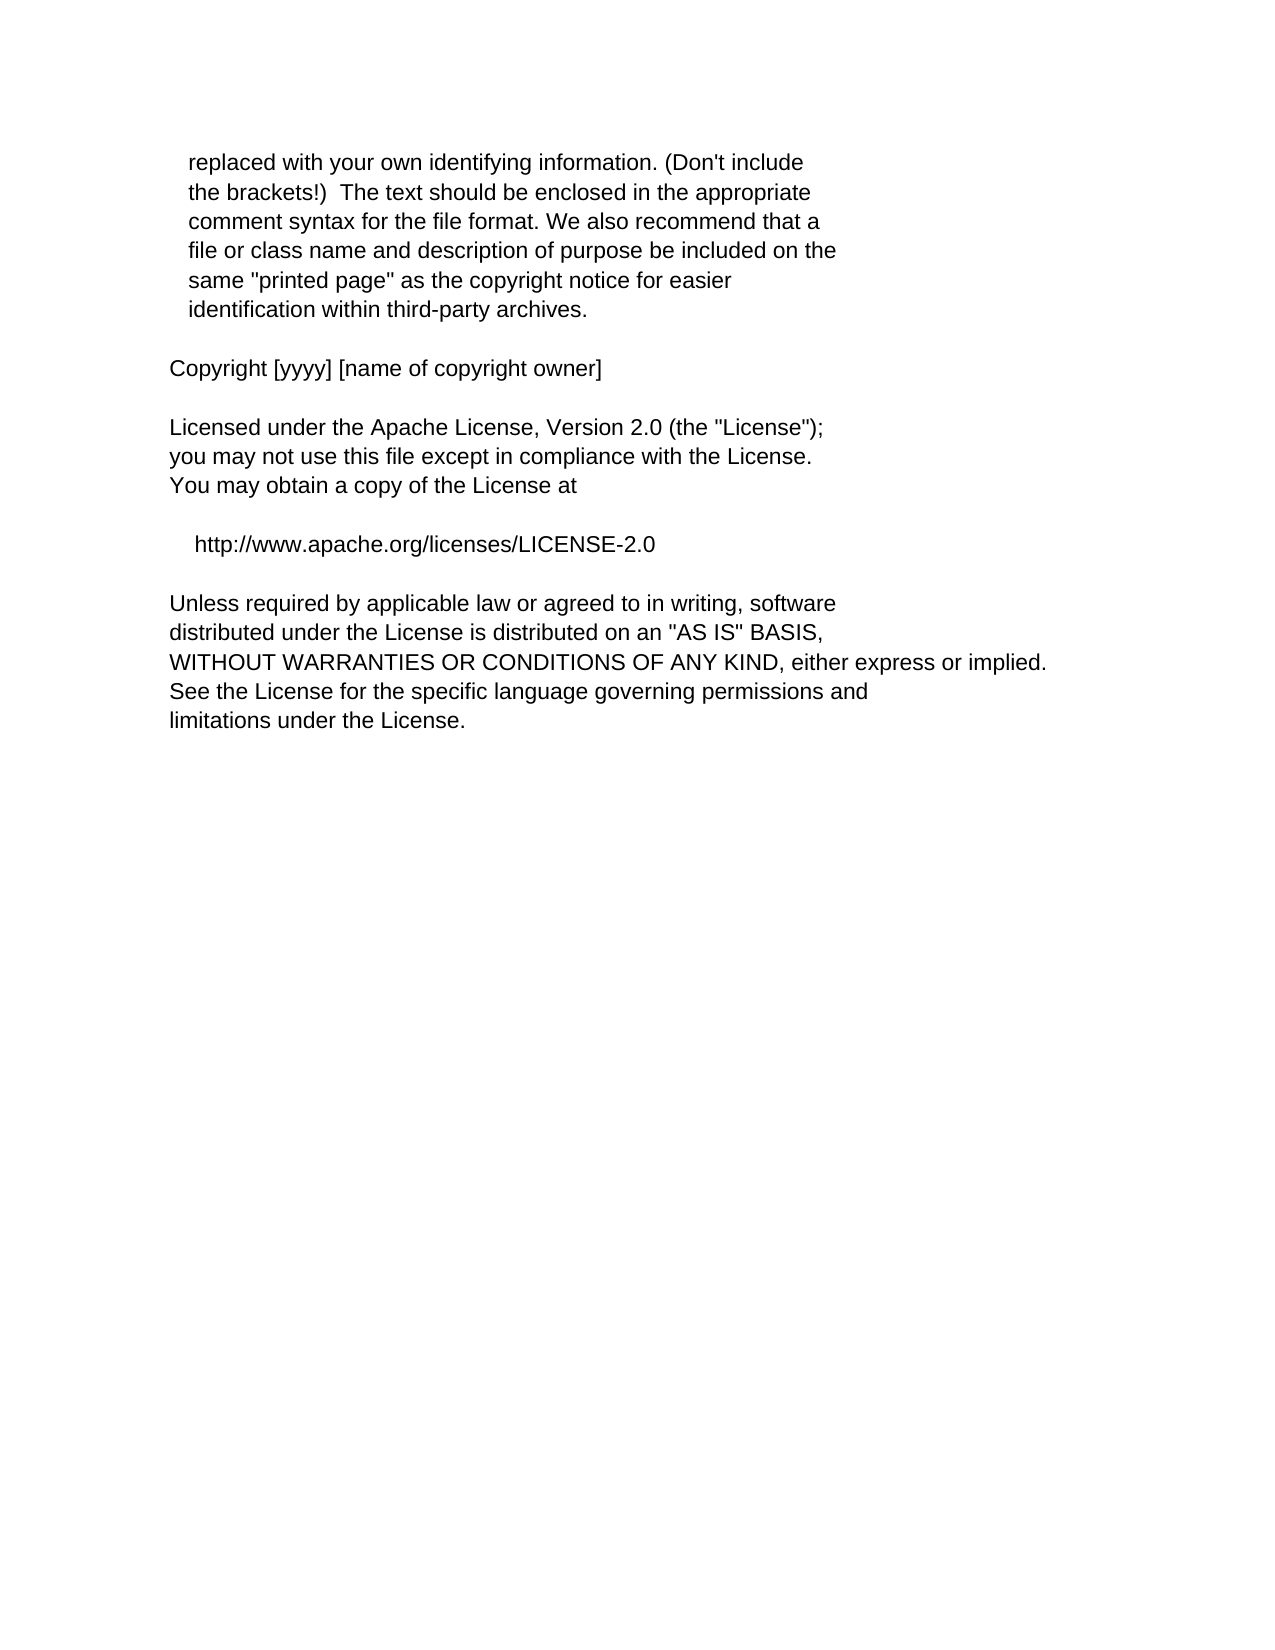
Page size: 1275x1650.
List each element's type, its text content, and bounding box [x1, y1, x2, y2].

text replaced with your own identifying information. (Don't include the brackets!) The text should be enclosed in the appropriate comment syntax for the file format. We also recommend that a file or class name and description of purpose be included on the same "printed page" as the copyright notice for easier identification within third-party archives. Copyright [yyyy] [name of copyright owner] Licensed under the Apache License, Version 2.0 (the "License"); you may not use this file except in compliance with the License. You may obtain a copy of the License at http://www.apache.org/licenses/LICENSE-2.0 Unless required by applicable law or agreed to in writing, software distributed under the License is distributed on an "AS IS" BASIS, WITHOUT WARRANTIES OR CONDITIONS OF ANY KIND, either express or implied. See the License for the specific language governing permissions and limitations under the License. [150, 150, 1125, 734]
